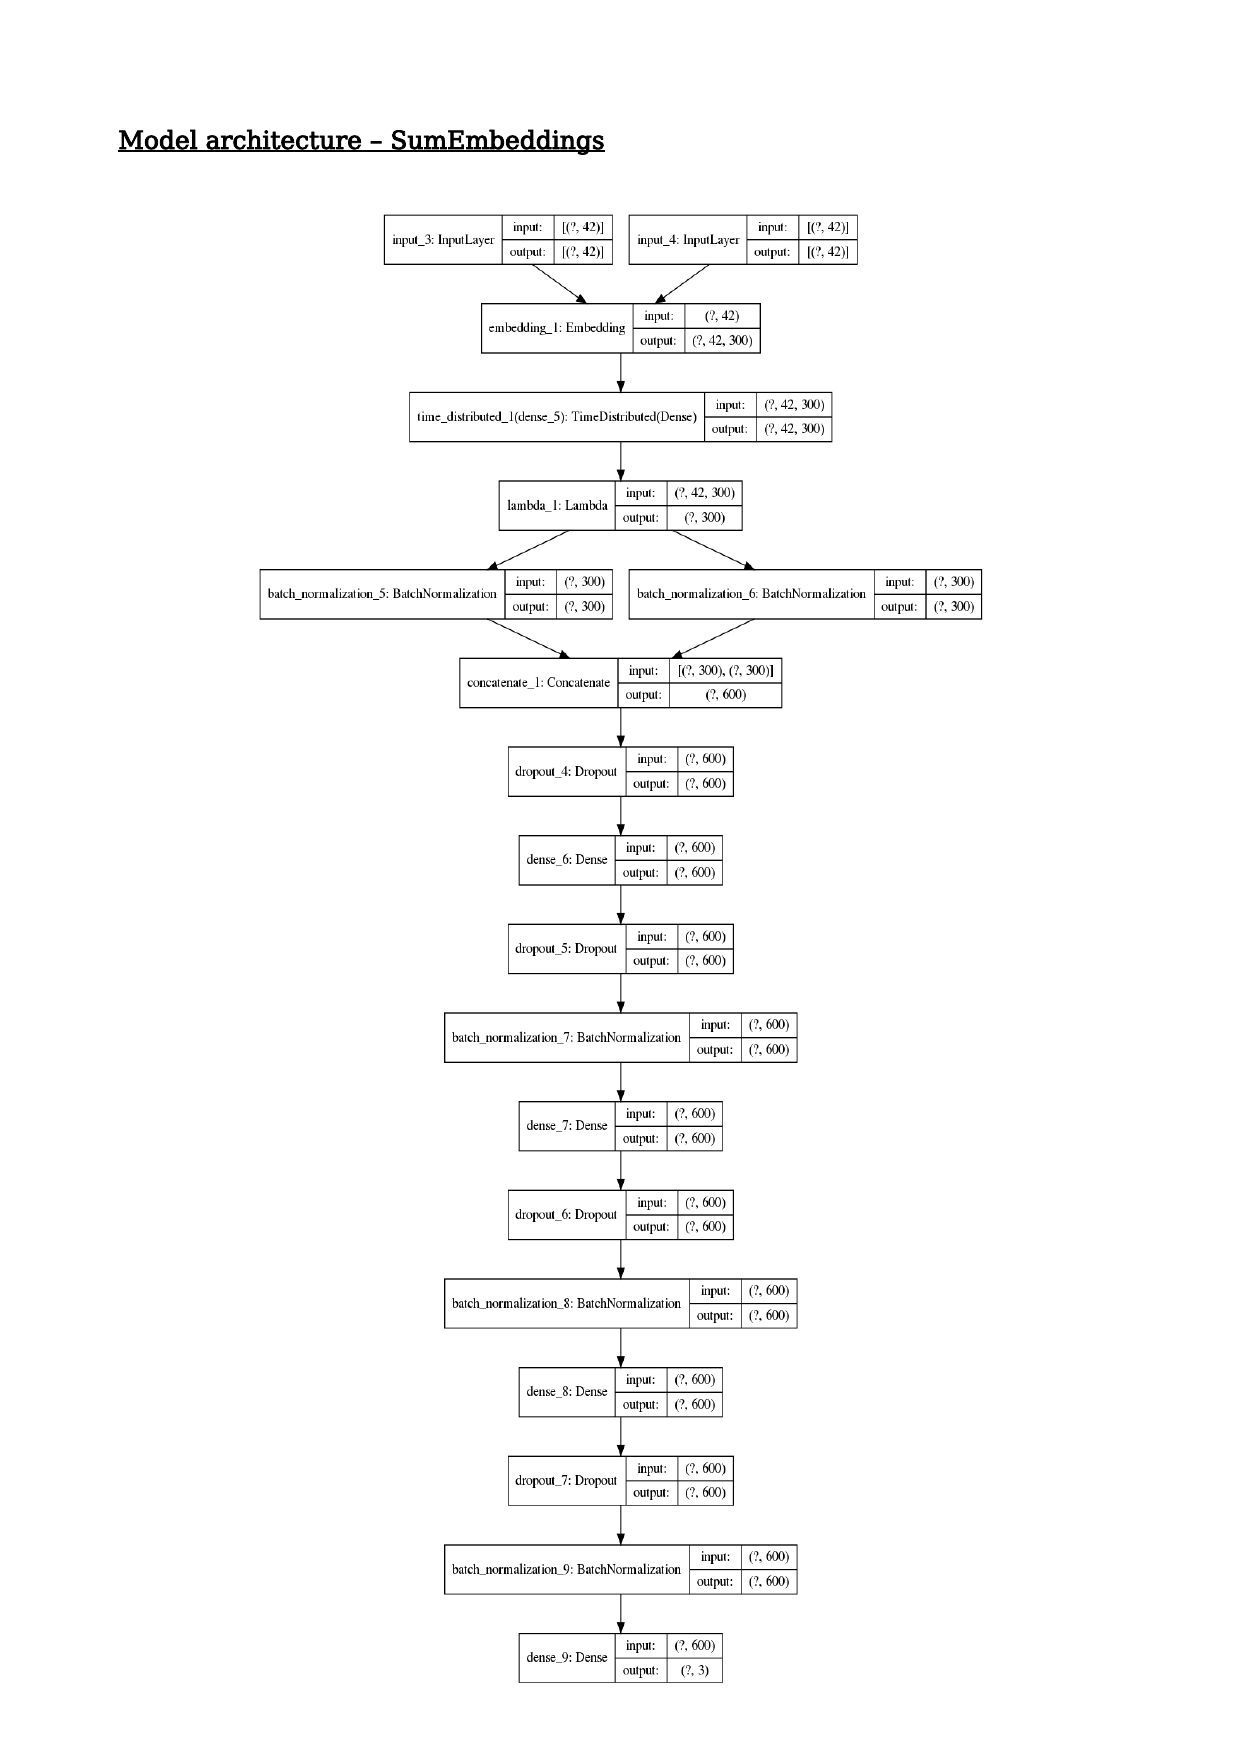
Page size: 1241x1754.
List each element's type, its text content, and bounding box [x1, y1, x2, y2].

picture [256, 210, 985, 1687]
text Model architecture – SumEmbeddings [118, 124, 1122, 154]
